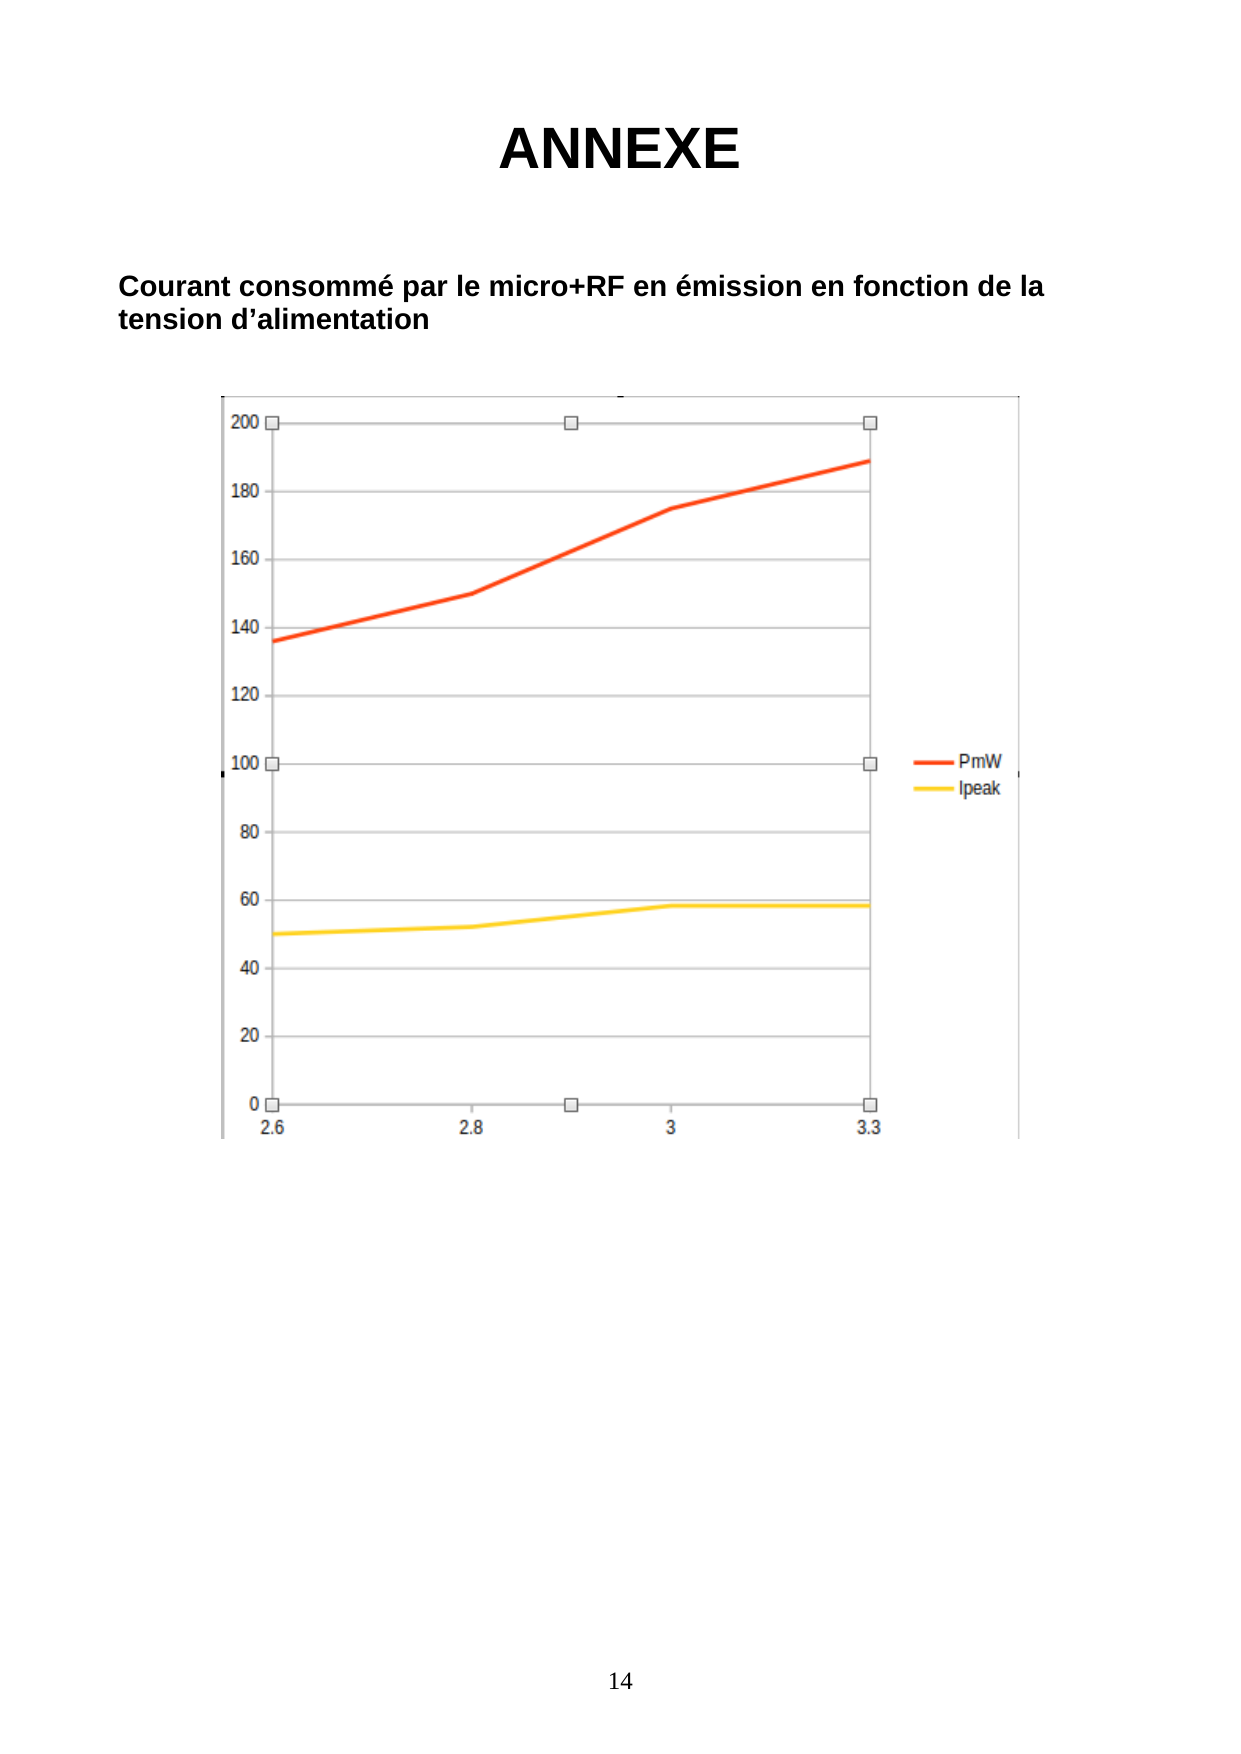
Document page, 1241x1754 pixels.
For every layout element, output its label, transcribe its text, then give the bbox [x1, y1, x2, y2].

subtitle Courant consommé par le micro+RF en émission en fonction de la tension d’alimentation [118, 268, 1122, 336]
title ANNEXE [118, 113, 1122, 181]
picture [221, 396, 1020, 1139]
